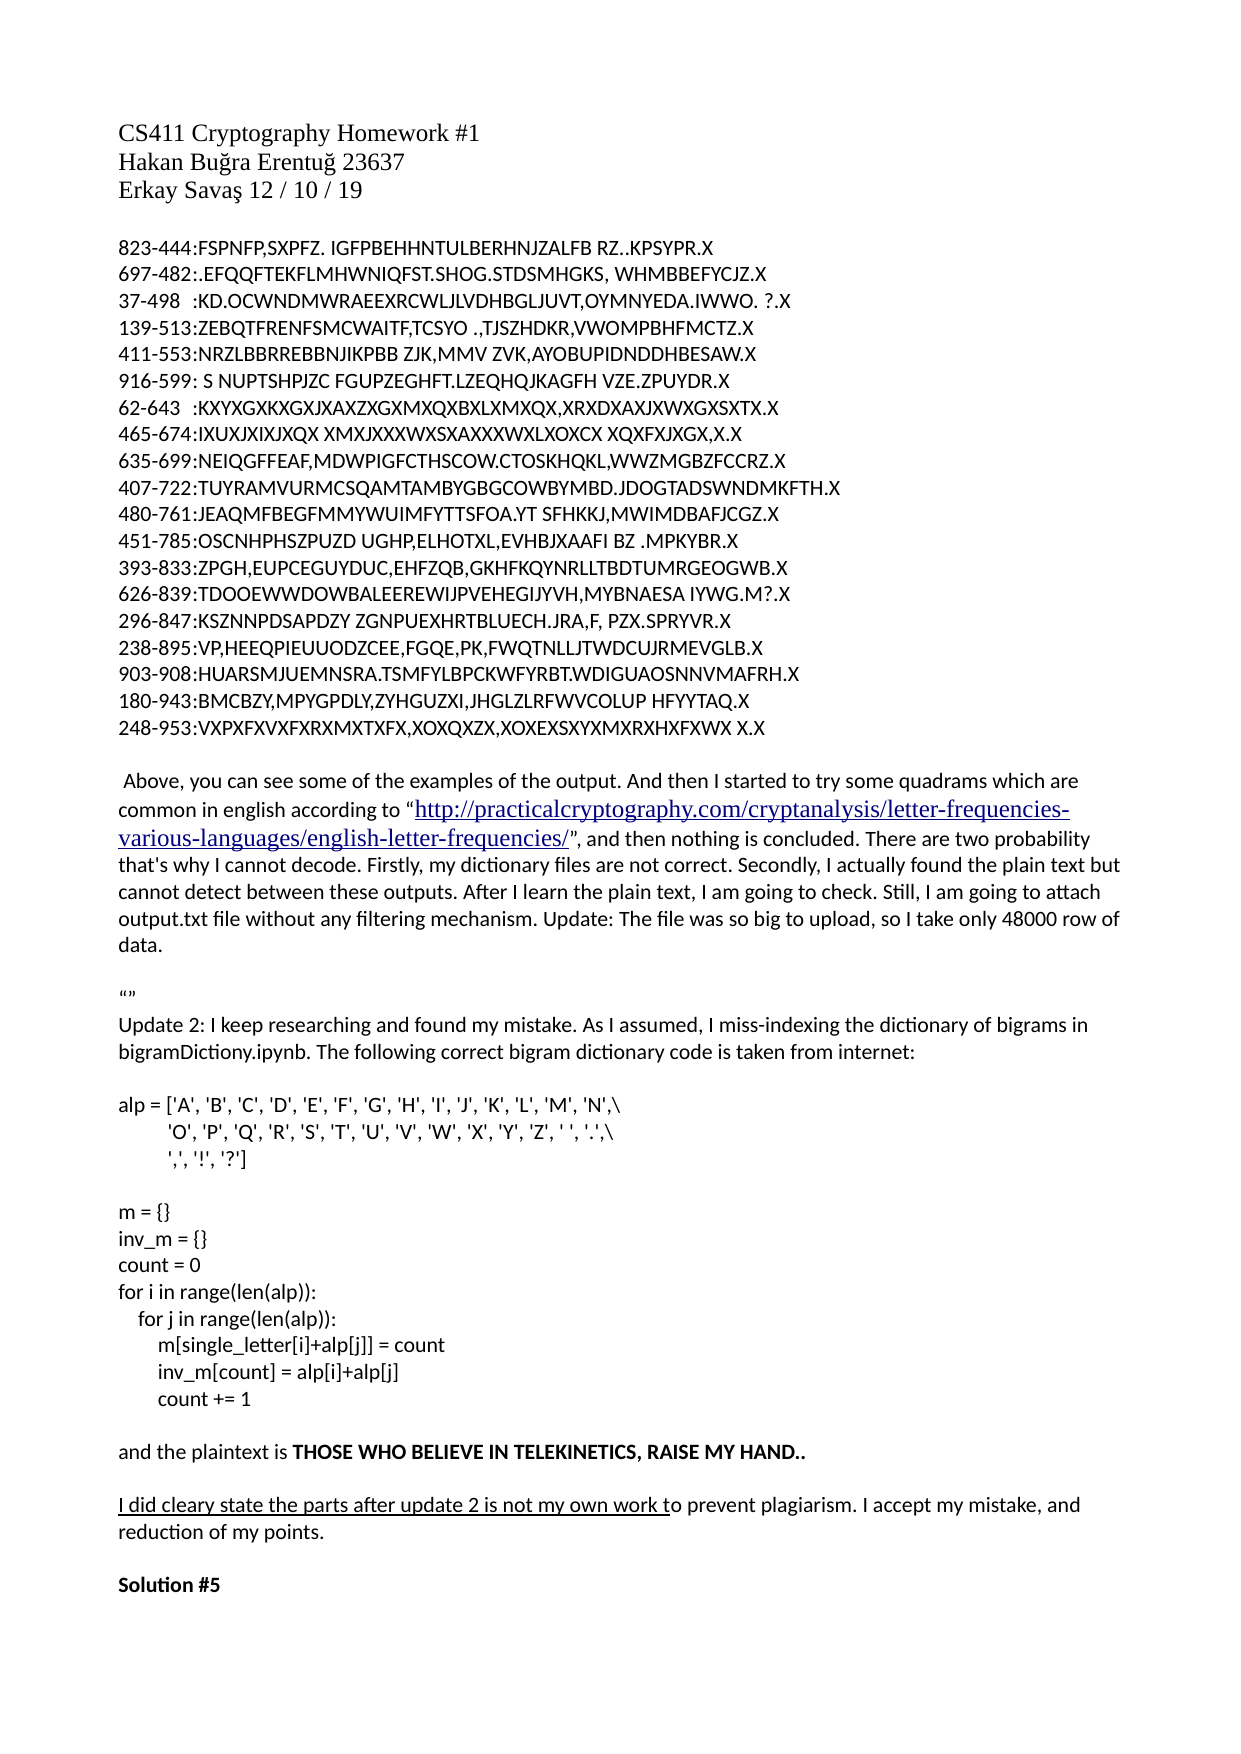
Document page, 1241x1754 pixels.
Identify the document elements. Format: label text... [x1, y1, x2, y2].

text I did cleary state the parts after update 2 is not my own work to prevent plagiarism. I accept my mistake, and reduction of my points. [118, 1491, 1122, 1545]
text 411-553 :NRZLBBRREBBNJIKPBB ZJK,MMV ZVK,AYOBUPIDNDDHBESAW.X [118, 341, 1122, 367]
text “” [118, 985, 1122, 1011]
text m = {} [118, 1198, 1122, 1225]
text 407-722 :TUYRAMVURMCSQAMTAMBYGBGCOWBYMBD.JDOGTADSWNDMKFTH.X [118, 474, 1122, 501]
text 635-699 :NEIQGFFEAF,MDWPIGFCTHSCOW.CTOSKHQKL,WWZMGBZFCCRZ.X [118, 447, 1122, 474]
text 916-599 : S NUPTSHPJZC FGUPZEGHFT.LZEQHQJKAGFH VZE.ZPUYDR.X [118, 367, 1122, 394]
text for j in range(len(alp)): [118, 1305, 1122, 1331]
text 393-833 :ZPGH,EUPCEGUYDUC,EHFZQB,GKHFKQYNRLLTBDTUMRGEOGWB.X [118, 554, 1122, 581]
text 626-839 :TDOOEWWDOWBALEEREWIJPVEHEGIJYVH,MYBNAESA IYWG.M?.X [118, 581, 1122, 607]
text Solution #5 [118, 1571, 1122, 1598]
text inv_m[count] = alp[i]+alp[j] [118, 1358, 1122, 1385]
text count += 1 [118, 1385, 1122, 1411]
text Update 2: I keep researching and found my mistake. As I assumed, I miss-indexing the dictionary of bigrams in bigramDictiony.ipynb. The following correct bigram dictionary code is taken from internet: alp = ['A', 'B', 'C', 'D', 'E', 'F', 'G', 'H', 'I', 'J', 'K', 'L', 'M', 'N',\ [118, 1011, 1122, 1118]
text and the plaintext is THOSE WHO BELIEVE IN TELEKINETICS, RAISE MY HAND.. [118, 1438, 1122, 1465]
text 248-953 :VXPXFXVXFXRXMXTXFX,XOXQXZX,XOXEXSXYXMXRXHXFXWX X.X [118, 714, 1122, 741]
text 451-785 :OSCNHPHSZPUZD UGHP,ELHOTXL,EVHBJXAAFI BZ .MPKYBR.X [118, 527, 1122, 554]
text Above, you can see some of the examples of the output. And then I started to try some quadrams which are common in english according to “http://practicalcryptography.com/cryptanalysis/letter-frequencies-various-languages/english-letter-frequencies/”, and then nothing is concluded. There are two probability that's why I cannot decode. Firstly, my dictionary files are not correct. Secondly, I actually found the plain text but cannot detect between these outputs. After I learn the plain text, I am going to check. Still, I am going to attach output.txt file without any filtering mechanism. Update: The file was so big to upload, so I take only 48000 row of data. [118, 767, 1122, 958]
text 37-498 :KD.OCWNDMWRAEEXRCWLJLVDHBGLJUVT,OYMNYEDA.IWWO. ?.X [118, 287, 1122, 314]
text 238-895 :VP,HEEQPIEUUODZCEE,FGQE,PK,FWQTNLLJTWDCUJRMEVGLB.X [118, 634, 1122, 661]
text 480-761 :JEAQMFBEGFMMYWUIMFYTTSFOA.YT SFHKKJ,MWIMDBAFJCGZ.X [118, 501, 1122, 527]
text count = 0 [118, 1251, 1122, 1278]
text 903-908 :HUARSMJUEMNSRA.TSMFYLBPCKWFYRBT.WDIGUAOSNNVMAFRH.X [118, 661, 1122, 687]
text 139-513 :ZEBQTFRENFSMCWAITF,TCSYO .,TJSZHDKR,VWOMPBHFMCTZ.X [118, 314, 1122, 341]
text m[single_letter[i]+alp[j]] = count [118, 1331, 1122, 1358]
text for i in range(len(alp)): [118, 1278, 1122, 1305]
text ',', '!', '?'] [118, 1145, 1122, 1171]
text inv_m = {} [118, 1225, 1122, 1251]
text 180-943 :BMCBZY,MPYGPDLY,ZYHGUZXI,JHGLZLRFWVCOLUP HFYYTAQ.X [118, 687, 1122, 714]
text 697-482 :.EFQQFTEKFLMHWNIQFST.SHOG.STDSMHGKS, WHMBBEFYCJZ.X [118, 261, 1122, 287]
text 62-643 :KXYXGXKXGXJXAXZXGXMXQXBXLXMXQX,XRXDXAXJXWXGXSXTX.X [118, 394, 1122, 421]
text 296-847 :KSZNNPDSAPDZY ZGNPUEXHRTBLUECH.JRA,F, PZX.SPRYVR.X [118, 607, 1122, 634]
text 823-444 :FSPNFP,SXPFZ. IGFPBEHHNTULBERHNJZALFB RZ..KPSYPR.X [118, 234, 1122, 261]
text 'O', 'P', 'Q', 'R', 'S', 'T', 'U', 'V', 'W', 'X', 'Y', 'Z', ' ', '.',\ [118, 1118, 1122, 1145]
text 465-674 :IXUXJXIXJXQX XMXJXXXWXSXAXXXWXLXOXCX XQXFXJXGX,X.X [118, 421, 1122, 447]
